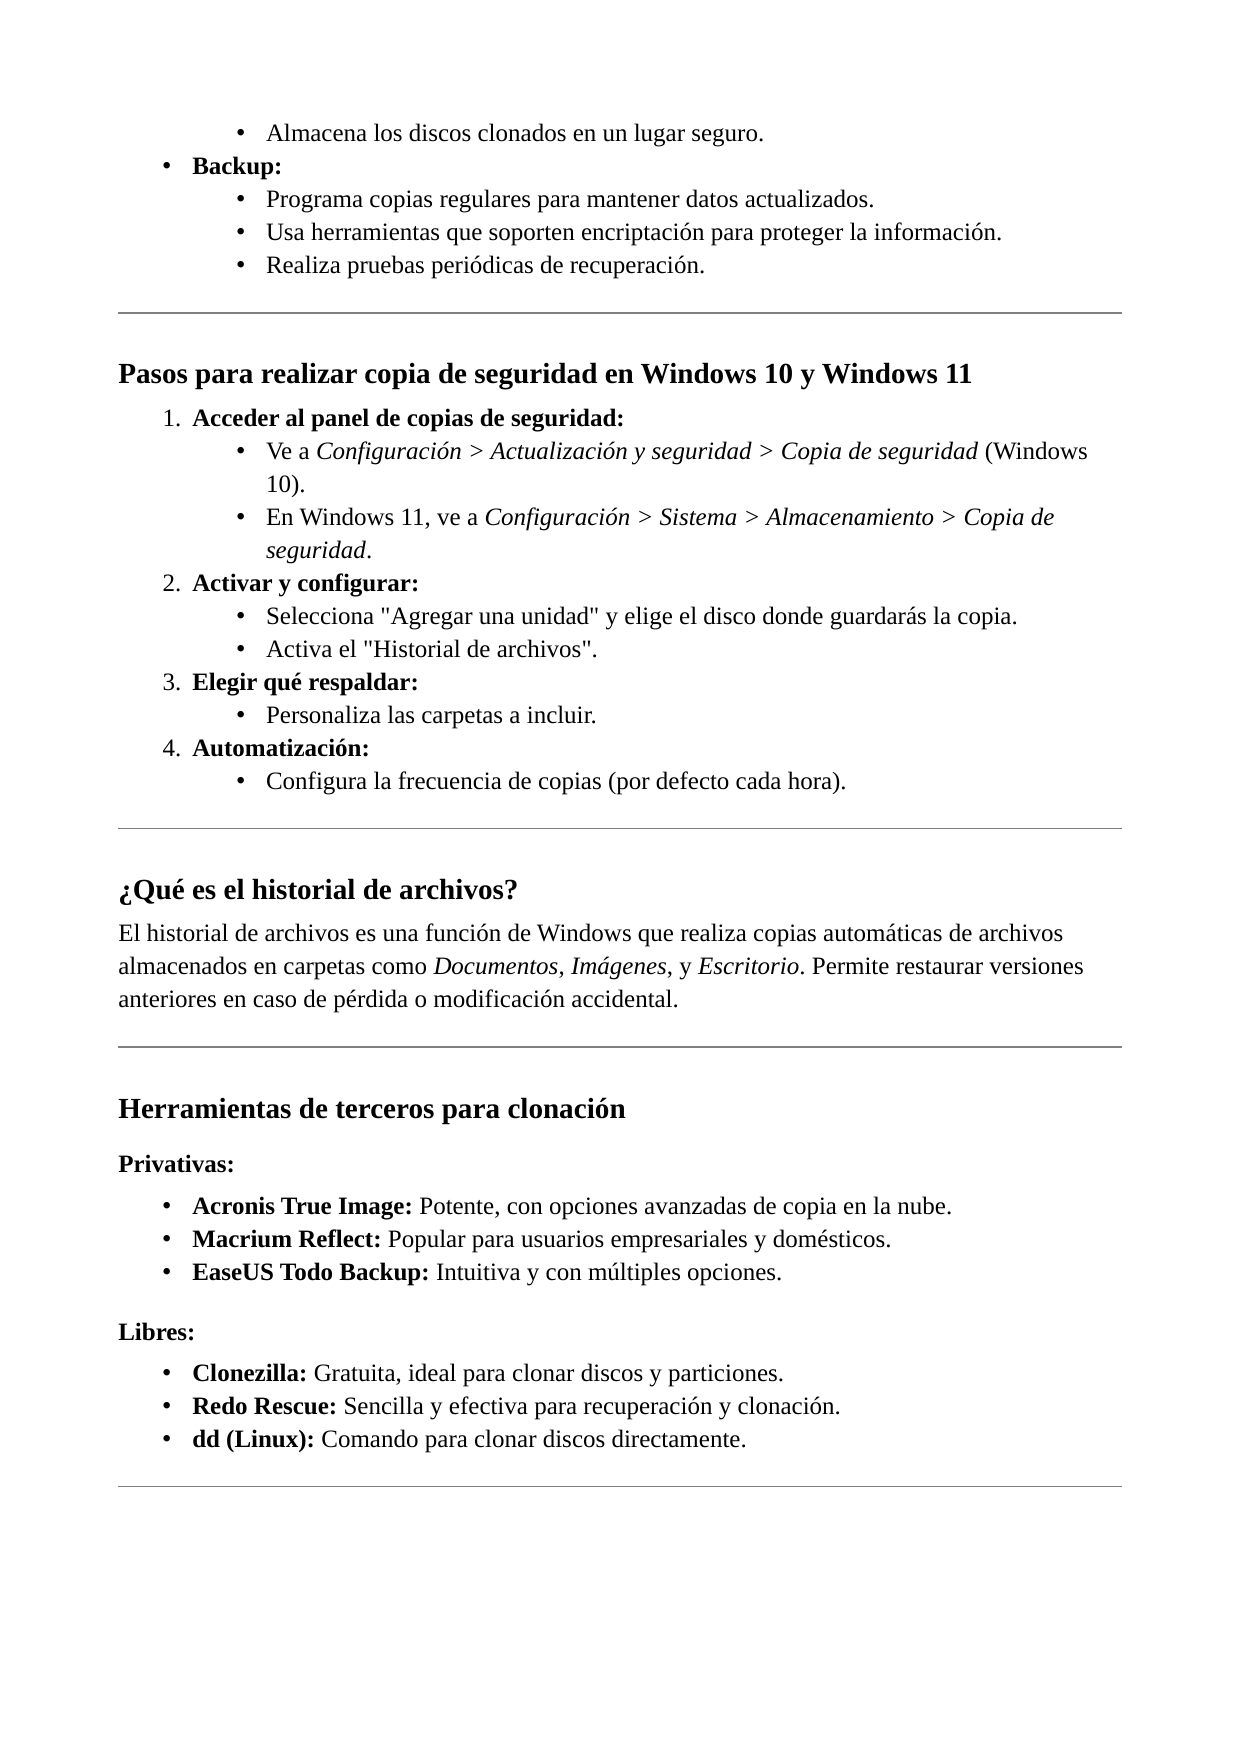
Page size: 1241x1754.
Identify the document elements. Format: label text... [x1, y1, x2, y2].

list Configura la frecuencia de copias (por defecto cada hora). [236, 766, 1122, 795]
subtitle Herramientas de terceros para clonación [118, 1091, 1122, 1124]
text El historial de archivos es una función de Windows que realiza copias automáticas de archivos almacenados en carpetas como Documentos, Imágenes, y Escritorio. Permite restaurar versiones anteriores en caso de pérdida o modificación accidental. [118, 918, 1122, 1013]
list Realiza pruebas periódicas de recuperación. [236, 250, 1122, 279]
list Activar y configurar: [162, 568, 1122, 597]
list Activa el "Historial de archivos". [236, 634, 1122, 663]
list Clonezilla: Gratuita, ideal para clonar discos y particiones. [162, 1358, 1122, 1387]
list Automatización: [162, 733, 1122, 762]
list Backup: [162, 151, 1122, 180]
list Elegir qué respaldar: [162, 667, 1122, 696]
subtitle ¿Qué es el historial de archivos? [118, 872, 1122, 906]
list Macrium Reflect: Popular para usuarios empresariales y domésticos. [162, 1224, 1122, 1252]
subtitle Privativas: [118, 1149, 1122, 1178]
list En Windows 11, ve a Configuración > Sistema > Almacenamiento > Copia de seguridad. [236, 502, 1122, 563]
list Almacena los discos clonados en un lugar seguro. [236, 118, 1122, 147]
list Selecciona "Agregar una unidad" y elige el disco donde guardarás la copia. [236, 601, 1122, 629]
list EaseUS Todo Backup: Intuitiva y con múltiples opciones. [162, 1257, 1122, 1286]
subtitle Pasos para realizar copia de seguridad en Windows 10 y Windows 11 [118, 357, 1122, 390]
list Acronis True Image: Potente, con opciones avanzadas de copia en la nube. [162, 1191, 1122, 1219]
list Redo Rescue: Sencilla y efectiva para recuperación y clonación. [162, 1391, 1122, 1420]
list dd (Linux): Comando para clonar discos directamente. [162, 1424, 1122, 1453]
list Usa herramientas que soporten encriptación para proteger la información. [236, 217, 1122, 246]
list Programa copias regulares para mantener datos actualizados. [236, 184, 1122, 213]
list Ve a Configuración > Actualización y seguridad > Copia de seguridad (Windows 10). [236, 436, 1122, 497]
list Acceder al panel de copias de seguridad: [162, 403, 1122, 431]
list Personaliza las carpetas a incluir. [236, 700, 1122, 729]
subtitle Libres: [118, 1317, 1122, 1346]
